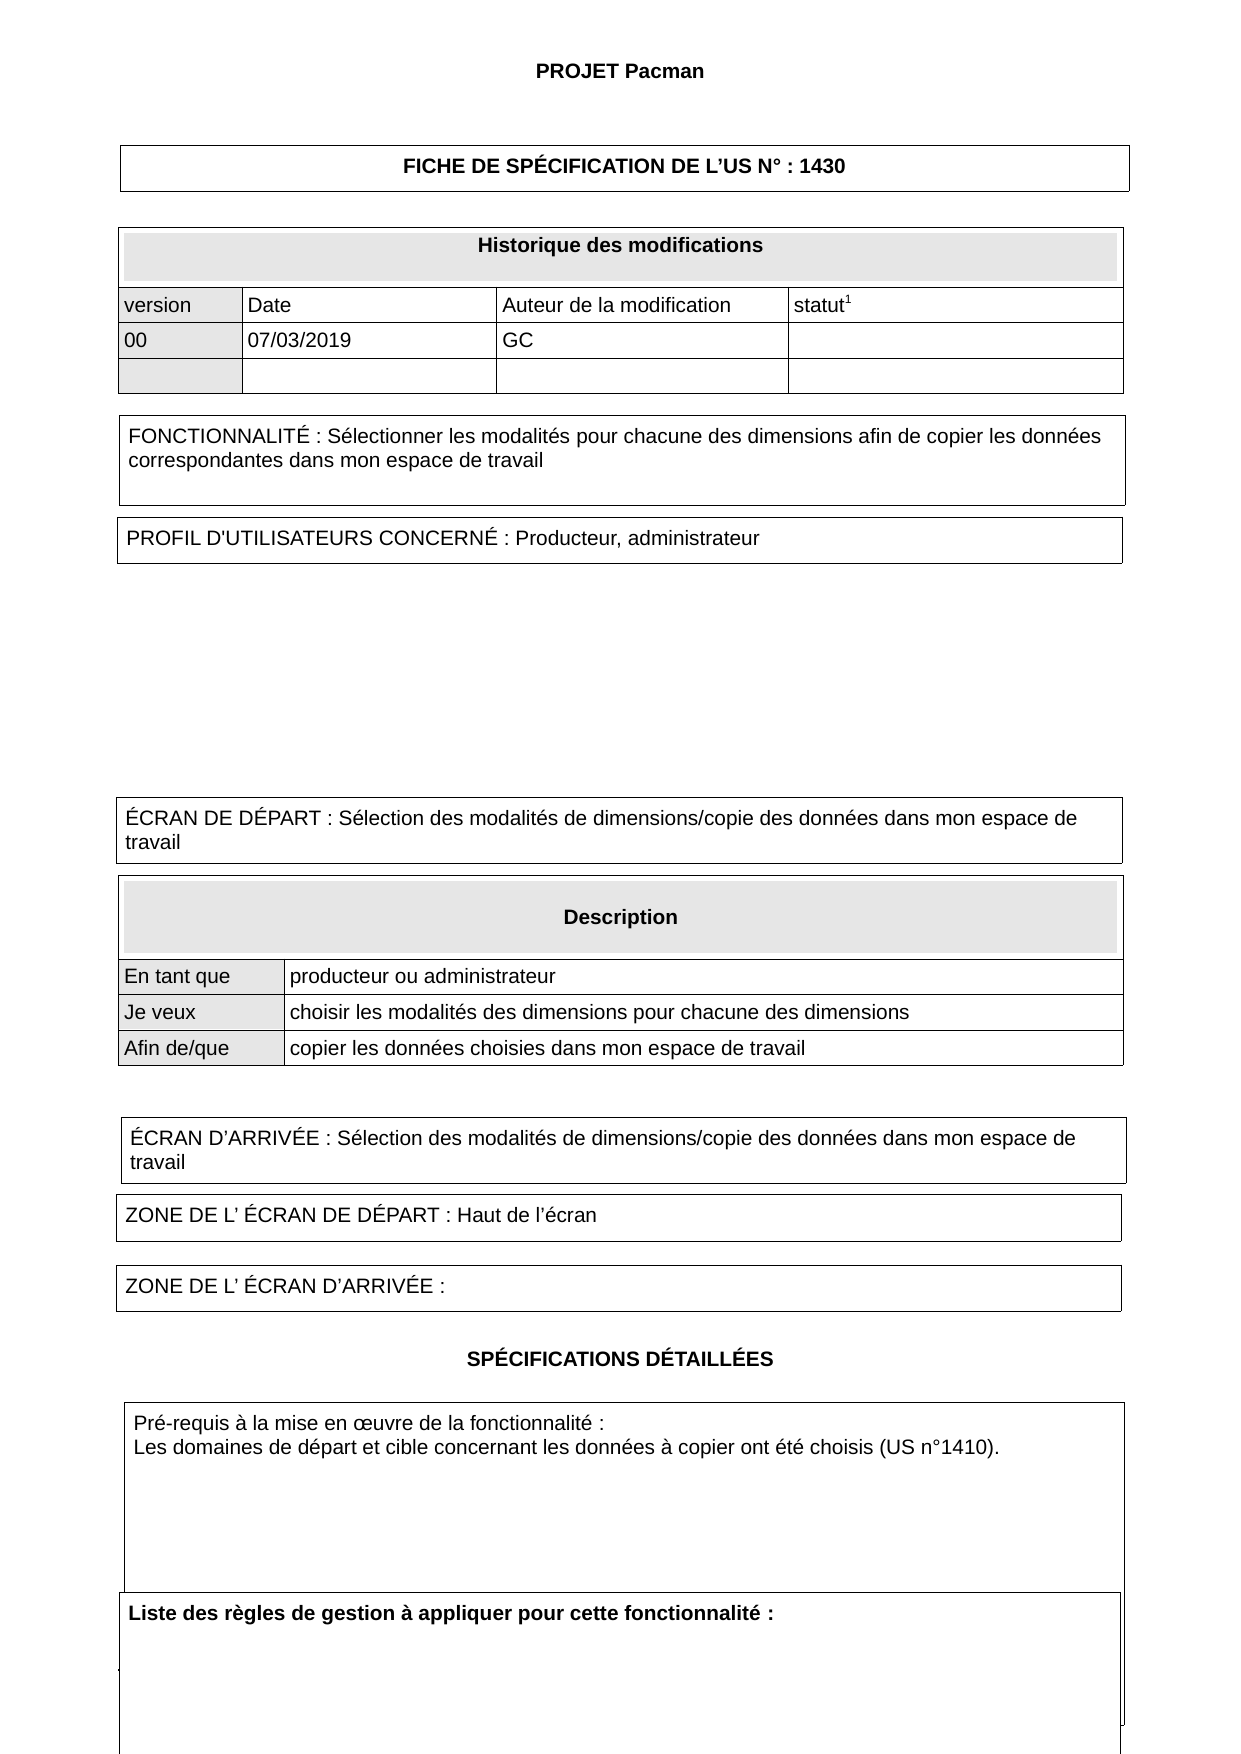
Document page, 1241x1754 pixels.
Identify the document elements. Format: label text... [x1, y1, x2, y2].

text PROJET Pacman [118, 59, 1122, 83]
text PROFIL D'UTILISATEURS CONCERNÉ : Producteur, administrateur [126, 526, 1113, 549]
table_cell statut [789, 288, 1123, 322]
table_cell [119, 359, 242, 393]
table_cell version [119, 288, 242, 322]
text SPÉCIFICATIONS DÉTAILLÉES [118, 1347, 1122, 1371]
text Liste des règles de gestion à appliquer pour cette fonctionnalité : [128, 1601, 1111, 1625]
table_cell [497, 359, 788, 393]
text SPÉCIFICATIONS DÉTAILLÉES [120, 1593, 1120, 1754]
table_cell Date [243, 288, 496, 322]
text ÉCRAN D’ARRIVÉE : Sélection des modalités de dimensions/copie des données dans mon espace de travail [130, 1126, 1117, 1174]
table_cell Afin de/que [119, 1031, 284, 1065]
table_cell 00 [119, 323, 242, 358]
table_cell Auteur de la modification [497, 288, 788, 322]
table_cell 07/03/2019 [243, 323, 496, 358]
table_cell GC [497, 323, 788, 358]
text ZONE DE L’ ÉCRAN D’ARRIVÉE : [125, 1273, 1112, 1297]
text FICHE DE SPÉCIFICATION DE L’US N° : 1430 [129, 154, 1120, 178]
table_header Historique des modifications [119, 228, 1123, 287]
text Pré-requis à la mise en œuvre de la fonctionnalité : [133, 1411, 1115, 1435]
text Les domaines de départ et cible concernant les données à copier ont été choisis (US n°1410). [133, 1435, 1115, 1459]
table_cell [243, 359, 496, 393]
table_cell copier les données choisies dans mon espace de travail [285, 1031, 1123, 1065]
table_cell [789, 359, 1123, 393]
table_cell producteur ou administrateur [285, 960, 1123, 994]
table_cell [789, 323, 1123, 358]
text FONCTIONNALITÉ : Sélectionner les modalités pour chacune des dimensions afin de copier les données correspondantes dans mon espace de travail [128, 424, 1116, 472]
table_cell En tant que [119, 960, 284, 994]
table_cell choisir les modalités des dimensions pour chacune des dimensions [285, 995, 1123, 1029]
text ZONE DE L’ ÉCRAN DE DÉPART : Haut de l’écran [125, 1203, 1112, 1227]
table_cell Je veux [119, 995, 284, 1029]
text ÉCRAN DE DÉPART : Sélection des modalités de dimensions/copie des données dans mon espace de travail [125, 806, 1113, 854]
table_header Description [119, 876, 1123, 958]
text SPÉCIFICATIONS DÉTAILLÉES [125, 1403, 1124, 1725]
